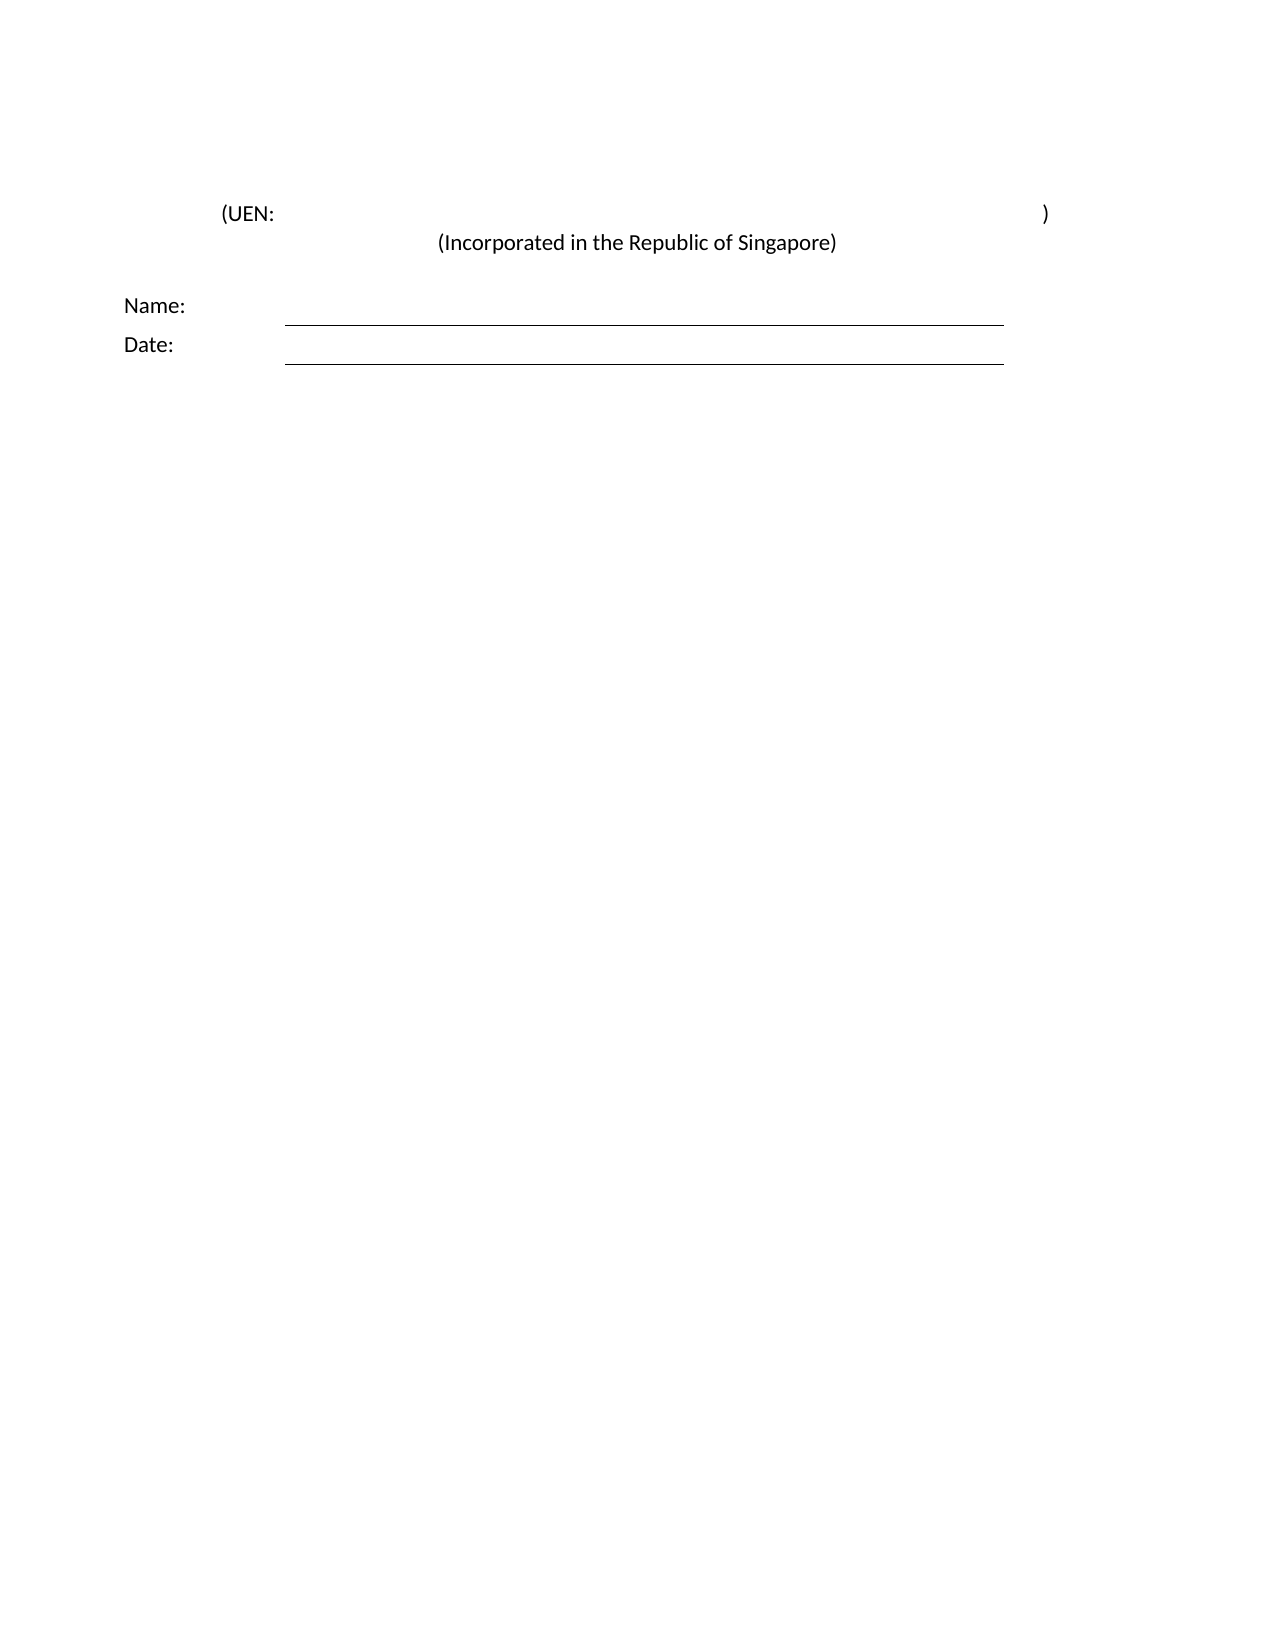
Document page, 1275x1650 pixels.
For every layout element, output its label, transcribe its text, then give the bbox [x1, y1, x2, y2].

table_cell <get_datenow()> [285, 326, 1004, 364]
table_cell Date: [118, 325, 285, 364]
table_header <get_director1(o.id)['name']> [285, 285, 1004, 324]
table_header Name: [118, 285, 285, 324]
